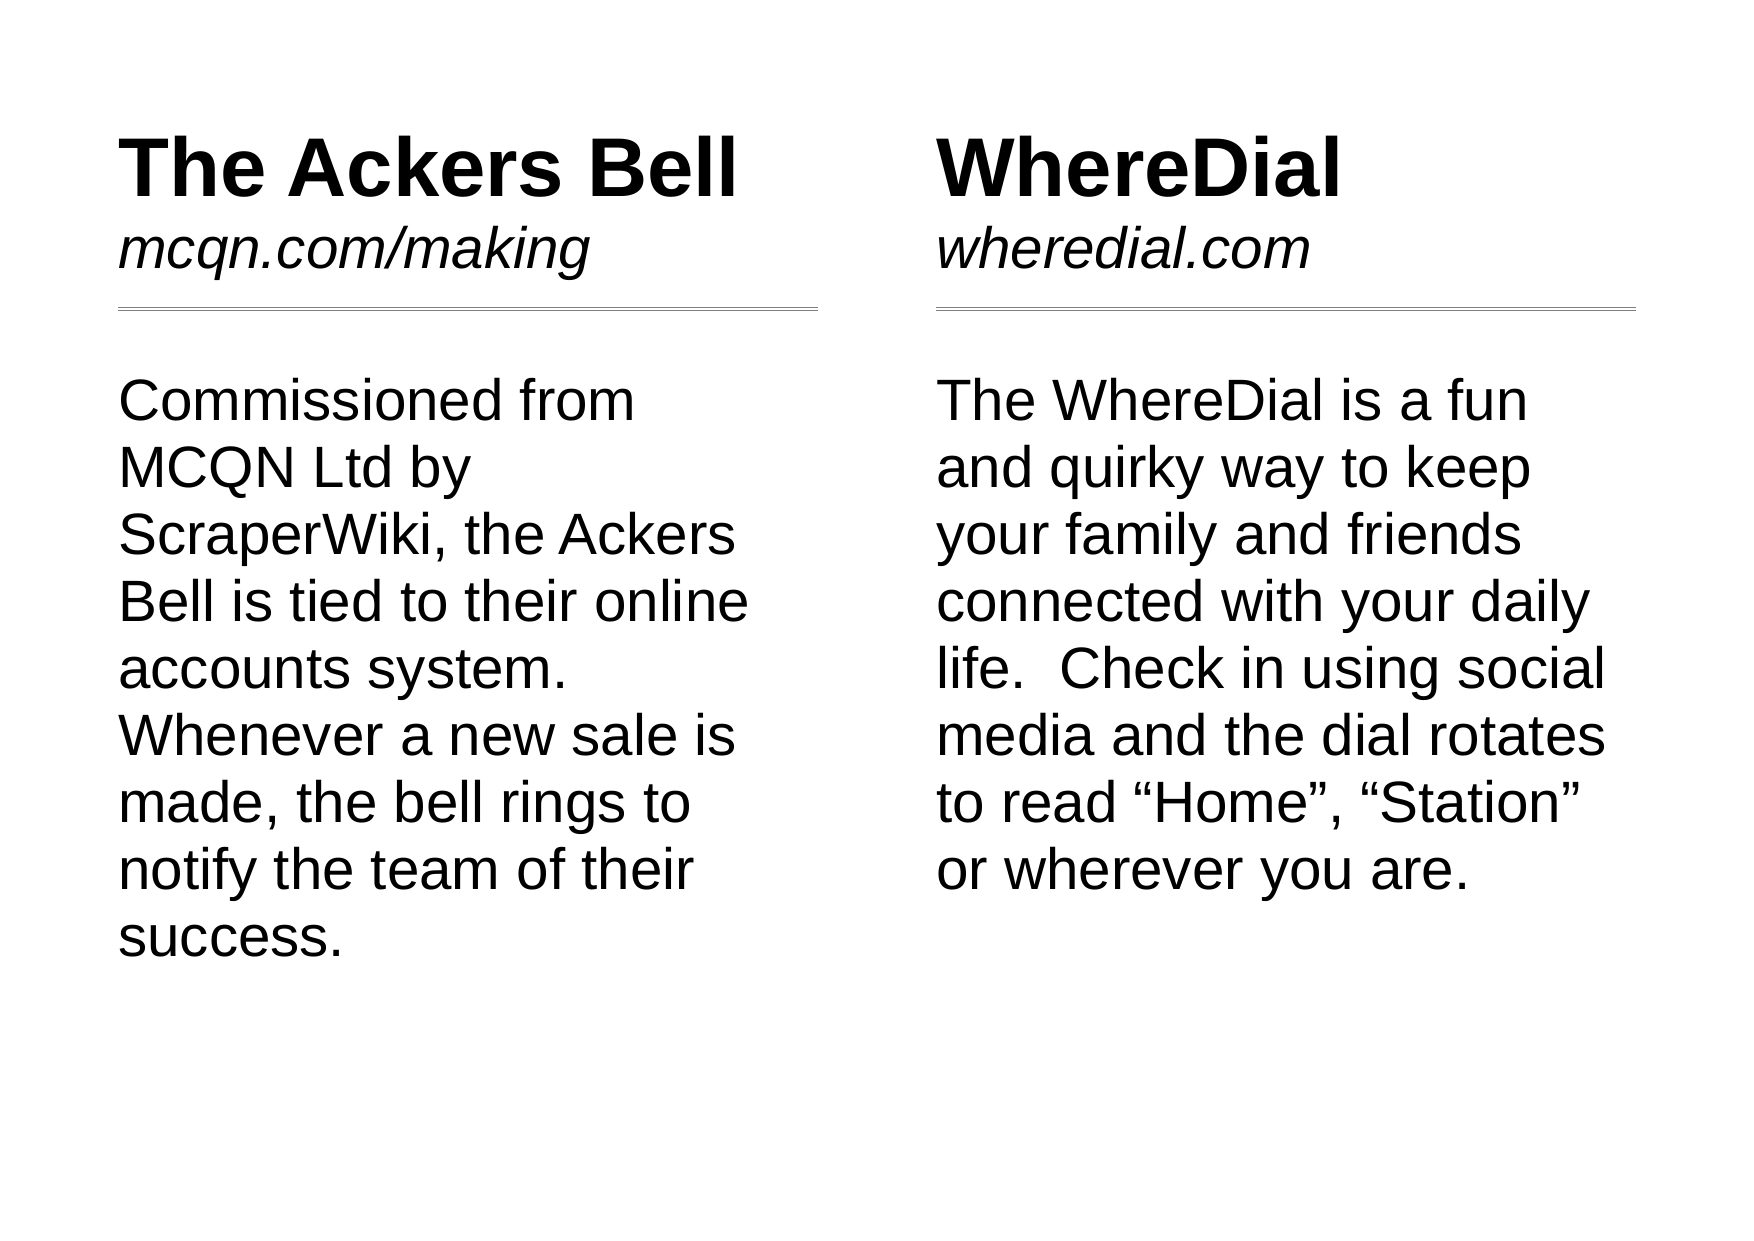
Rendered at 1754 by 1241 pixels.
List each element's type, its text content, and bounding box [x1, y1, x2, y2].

text The WhereDial is a fun and quirky way to keep your family and friends connected with your daily life. Check in using social media and the dial rotates to read “Home”, “Station” or wherever you are. [936, 366, 1636, 902]
text Commissioned from MCQN Ltd by ScraperWiki, the Ackers Bell is tied to their online accounts system. Whenever a new sale is made, the bell rings to notify the team of their success. [118, 366, 818, 969]
text The Ackers Bell [118, 118, 818, 214]
text WhereDial [936, 118, 1636, 214]
text mcqn.com/making [118, 214, 818, 281]
text wheredial.com [936, 214, 1636, 281]
